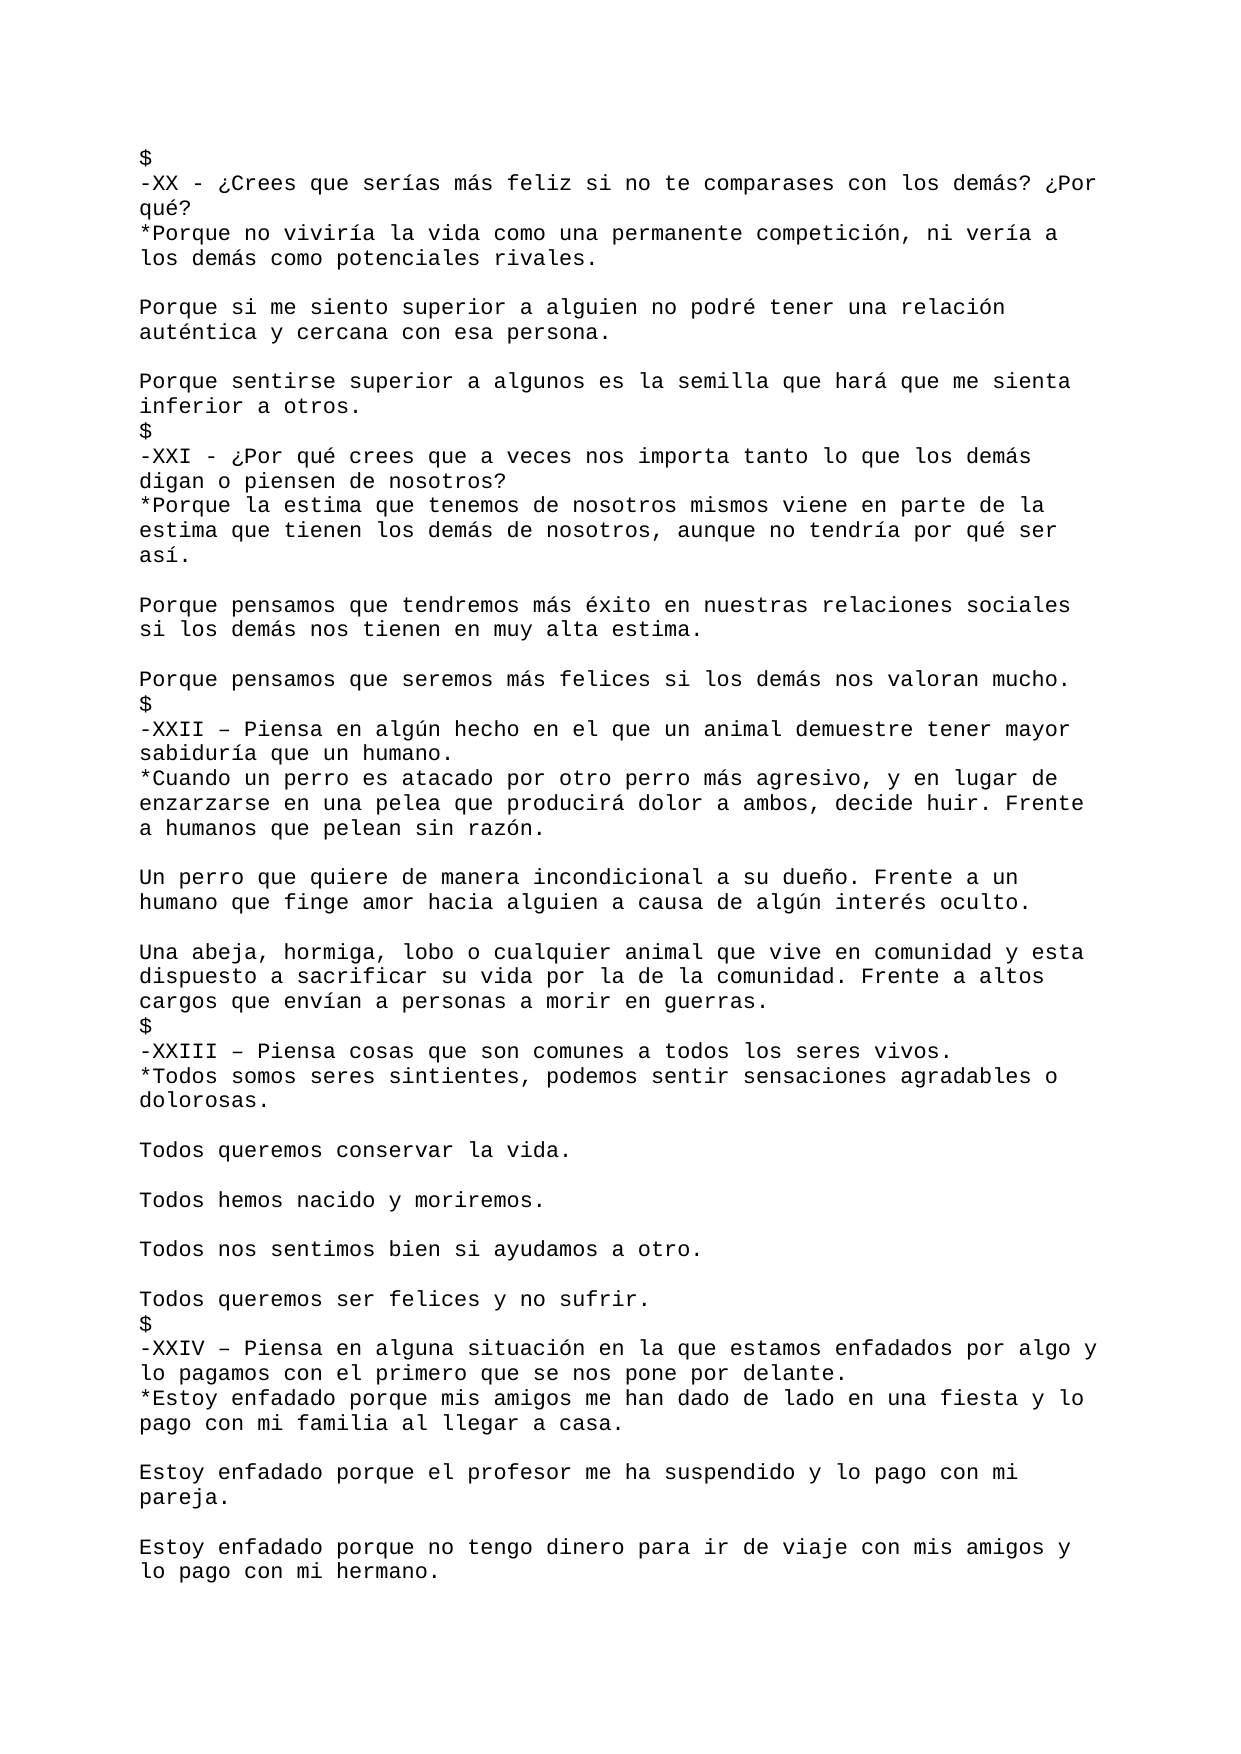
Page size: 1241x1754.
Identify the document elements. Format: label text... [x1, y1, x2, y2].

text Porque pensamos que seremos más felices si los demás nos valoran mucho. [139, 668, 1101, 693]
text Todos nos sentimos bien si ayudamos a otro. [139, 1238, 1101, 1263]
text -XXIII – Piensa cosas que son comunes a todos los seres vivos. [139, 1040, 1101, 1065]
text Porque sentirse superior a algunos es la semilla que hará que me sienta inferior a otros. [139, 371, 1101, 420]
text Porque si me siento superior a alguien no podré tener una relación auténtica y cercana con esa persona. [139, 296, 1101, 346]
text Porque pensamos que tendremos más éxito en nuestras relaciones sociales si los demás nos tienen en muy alta estima. [139, 594, 1101, 643]
text $ [139, 1313, 1101, 1338]
text $ [139, 148, 1101, 172]
text Estoy enfadado porque no tengo dinero para ir de viaje con mis amigos y lo pago con mi hermano. [139, 1536, 1101, 1586]
text Un perro que quiere de manera incondicional a su dueño. Frente a un humano que finge amor hacia alguien a causa de algún interés oculto. [139, 867, 1101, 916]
text -XXII – Piensa en algún hecho en el que un animal demuestre tener mayor sabiduría que un humano. [139, 718, 1101, 767]
text *Estoy enfadado porque mis amigos me han dado de lado en una fiesta y lo pago con mi familia al llegar a casa. [139, 1387, 1101, 1437]
text Todos hemos nacido y moriremos. [139, 1189, 1101, 1214]
text $ [139, 420, 1101, 445]
text Estoy enfadado porque el profesor me ha suspendido y lo pago con mi pareja. [139, 1462, 1101, 1511]
text Todos queremos ser felices y no sufrir. [139, 1288, 1101, 1313]
text -XXIV – Piensa en alguna situación en la que estamos enfadados por algo y lo pagamos con el primero que se nos pone por delante. [139, 1338, 1101, 1387]
text $ [139, 1015, 1101, 1040]
text Una abeja, hormiga, lobo o cualquier animal que vive en comunidad y esta dispuesto a sacrificar su vida por la de la comunidad. Frente a altos cargos que envían a personas a morir en guerras. [139, 941, 1101, 1015]
text -XXI - ¿Por qué crees que a veces nos importa tanto lo que los demás digan o piensen de nosotros? [139, 445, 1101, 495]
text *Porque no viviría la vida como una permanente competición, ni vería a los demás como potenciales rivales. [139, 222, 1101, 272]
text *Cuando un perro es atacado por otro perro más agresivo, y en lugar de enzarzarse en una pelea que producirá dolor a ambos, decide huir. Frente a humanos que pelean sin razón. [139, 767, 1101, 842]
text $ [139, 693, 1101, 718]
text -XX - ¿Crees que serías más feliz si no te comparases con los demás? ¿Por qué? [139, 172, 1101, 222]
text *Porque la estima que tenemos de nosotros mismos viene en parte de la estima que tienen los demás de nosotros, aunque no tendría por qué ser así. [139, 495, 1101, 569]
text *Todos somos seres sintientes, podemos sentir sensaciones agradables o dolorosas. [139, 1065, 1101, 1114]
text Todos queremos conservar la vida. [139, 1139, 1101, 1164]
